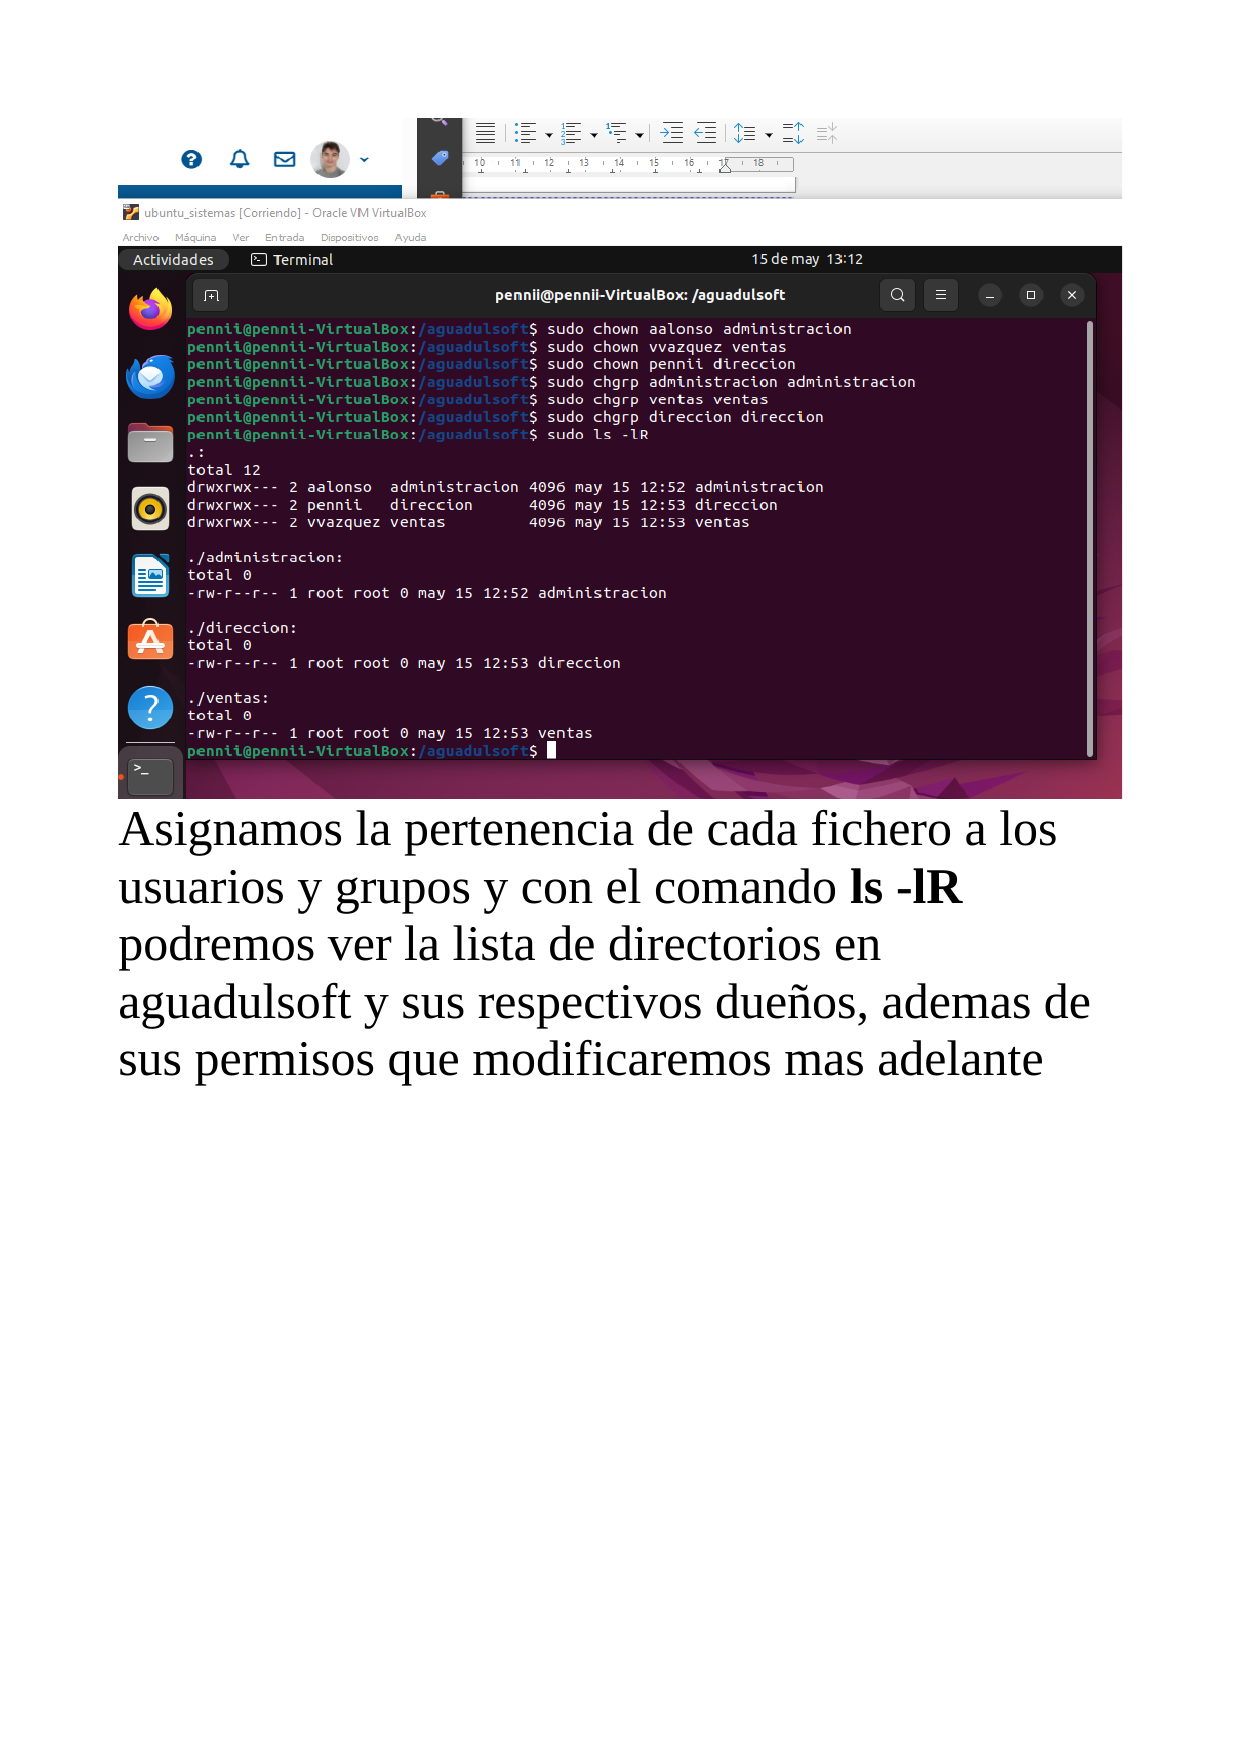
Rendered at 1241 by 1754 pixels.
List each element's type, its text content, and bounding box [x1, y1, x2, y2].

text Asignamos la pertenencia de cada fichero a los usuarios y grupos y con el comando ls -lR podremos ver la lista de directorios en aguadulsoft y sus respectivos dueños, ademas de sus permisos que modificaremos mas adelante [118, 799, 1122, 1087]
picture [118, 118, 1123, 799]
